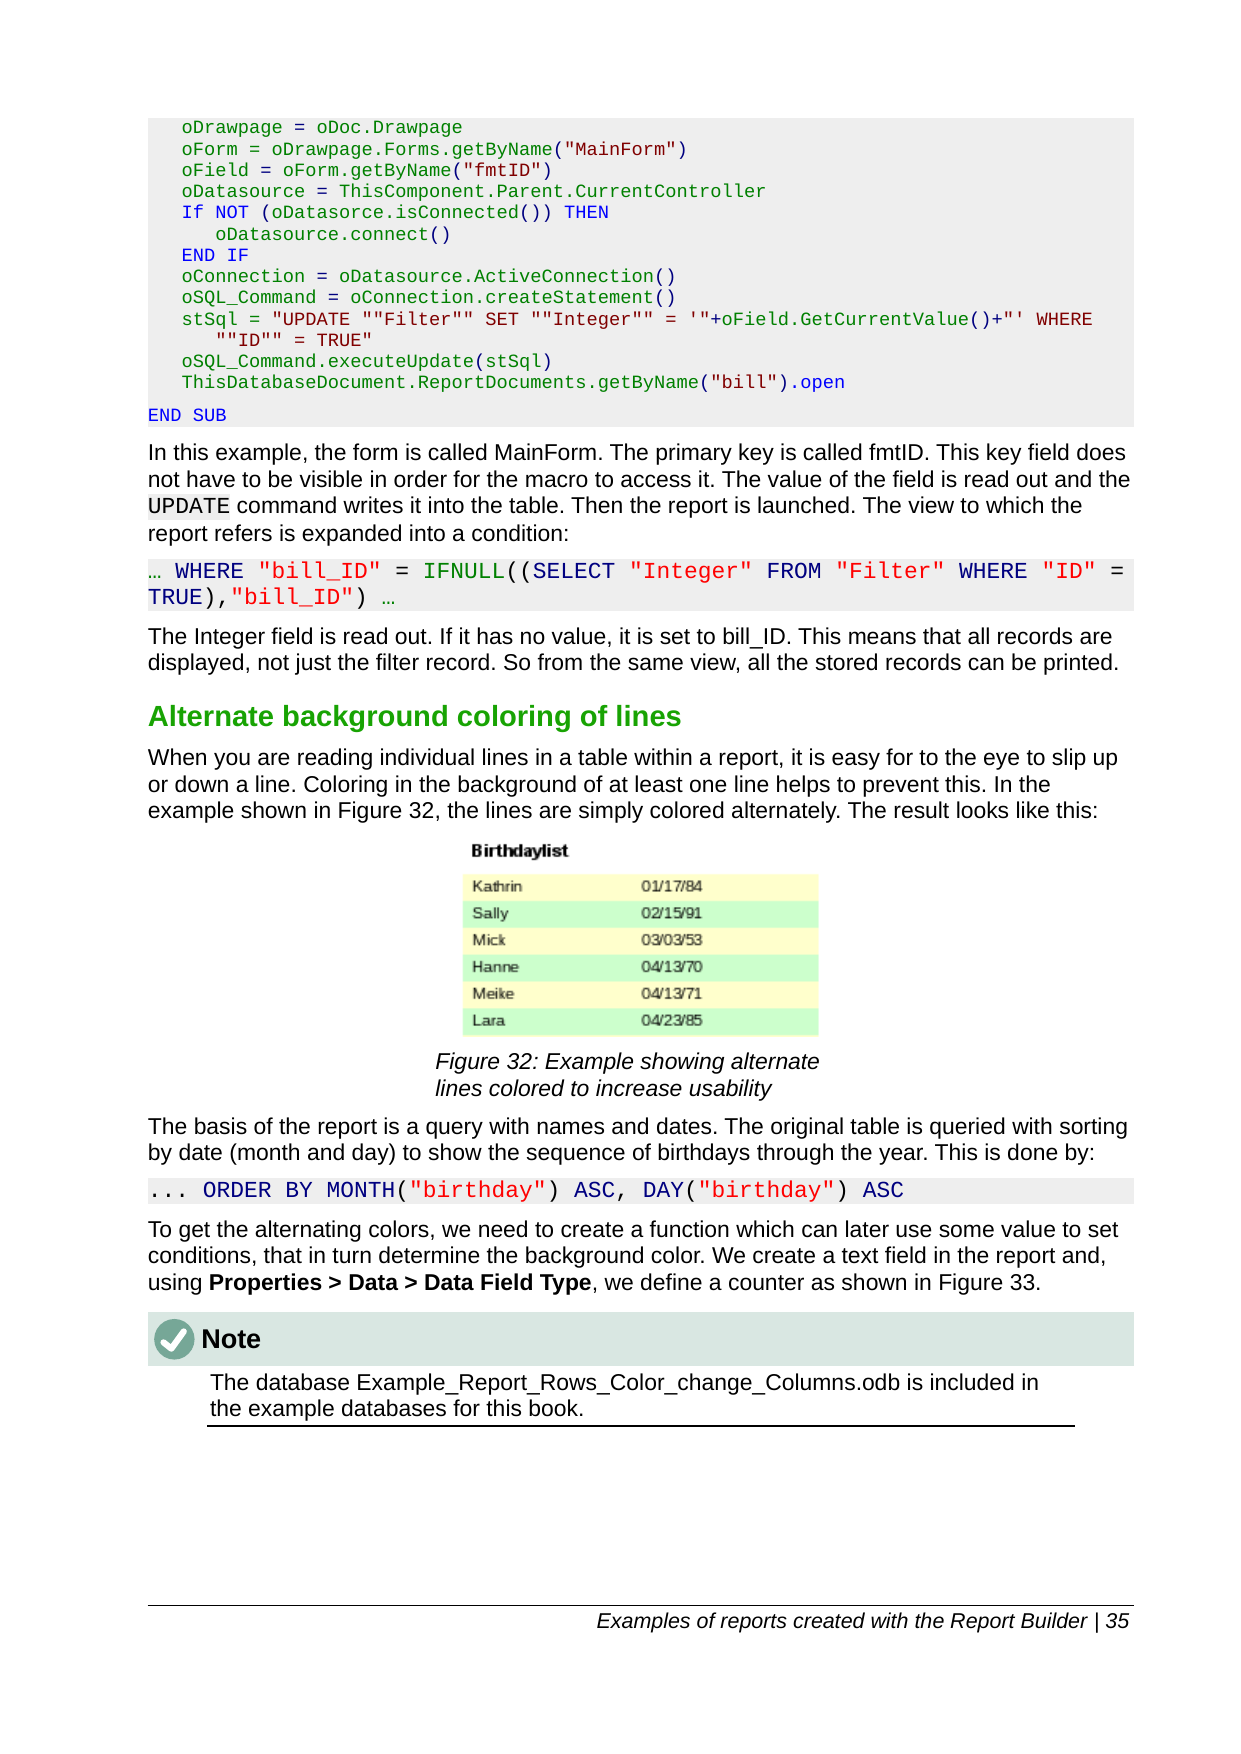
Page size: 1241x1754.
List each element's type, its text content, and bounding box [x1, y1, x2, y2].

picture [460, 836, 822, 1037]
subtitle Alternate background coloring of lines [148, 699, 1134, 733]
text In this example, the form is called MainForm. The primary key is called fmtID. This key field does not have to be visible in order for the macro to access it. The value of the field is read out and the UPDATE command writes it into the table. Then the report is launched. The view to which the report refers is expanded into a condition: [148, 439, 1134, 547]
text oDrawpage = oDoc.Drawpage oForm = oDrawpage.Forms.getByName("MainForm") oField = oForm.getByName("fmtID") oDatasource = ThisComponent.Parent.CurrentController If NOT (oDatasorce.isConnected()) THEN oDatasource.connect() END IF oConnection = oDatasource.ActiveConnection() oSQL_Command = oConnection.createStatement() stSql = "UPDATE ""Filter"" SET ""Integer"" = '"+oField.GetCurrentValue()+"' WHERE ""ID"" = TRUE" oSQL_Command.executeUpdate(stSql) ThisDatabaseDocument.ReportDocuments.getByName("bill").open [148, 118, 1134, 394]
subtitle Note [148, 1312, 1134, 1366]
text The database Example_Report_Rows_Color_change_Columns.odb is included in the example databases for this book. [207, 1366, 1075, 1425]
text To get the alternating colors, we need to create a function which can later use some value to set conditions, that in turn determine the background color. We create a text field in the report and, using Properties > Data > Data Field Type, we define a counter as shown in Figure 33. [148, 1216, 1134, 1295]
text The basis of the report is a query with names and dates. The original table is queried with sorting by date (month and day) to show the sequence of birthdays through the year. This is done by: [148, 1113, 1134, 1166]
text … WHERE "bill_ID" = IFNULL((SELECT "Integer" FROM "Filter" WHERE "ID" = TRUE),"bill_ID") … [148, 559, 1134, 611]
text ... ORDER BY MONTH("birthday") ASC, DAY("birthday") ASC [148, 1178, 1134, 1204]
text The Integer field is read out. If it has no value, it is set to bill_ID. This means that all records are displayed, not just the filter record. So from the same view, all the stored records can be printed. [148, 623, 1134, 675]
text END SUB [148, 406, 1134, 427]
text Figure 32: Example showing alternate lines colored to increase usability [435, 1048, 846, 1101]
text When you are reading individual lines in a table within a report, it is easy for to the eye to slip up or down a line. Coloring in the background of at least one line helps to prevent this. In the example shown in Figure 32, the lines are simply colored alternately. The result looks like this: [148, 744, 1134, 823]
